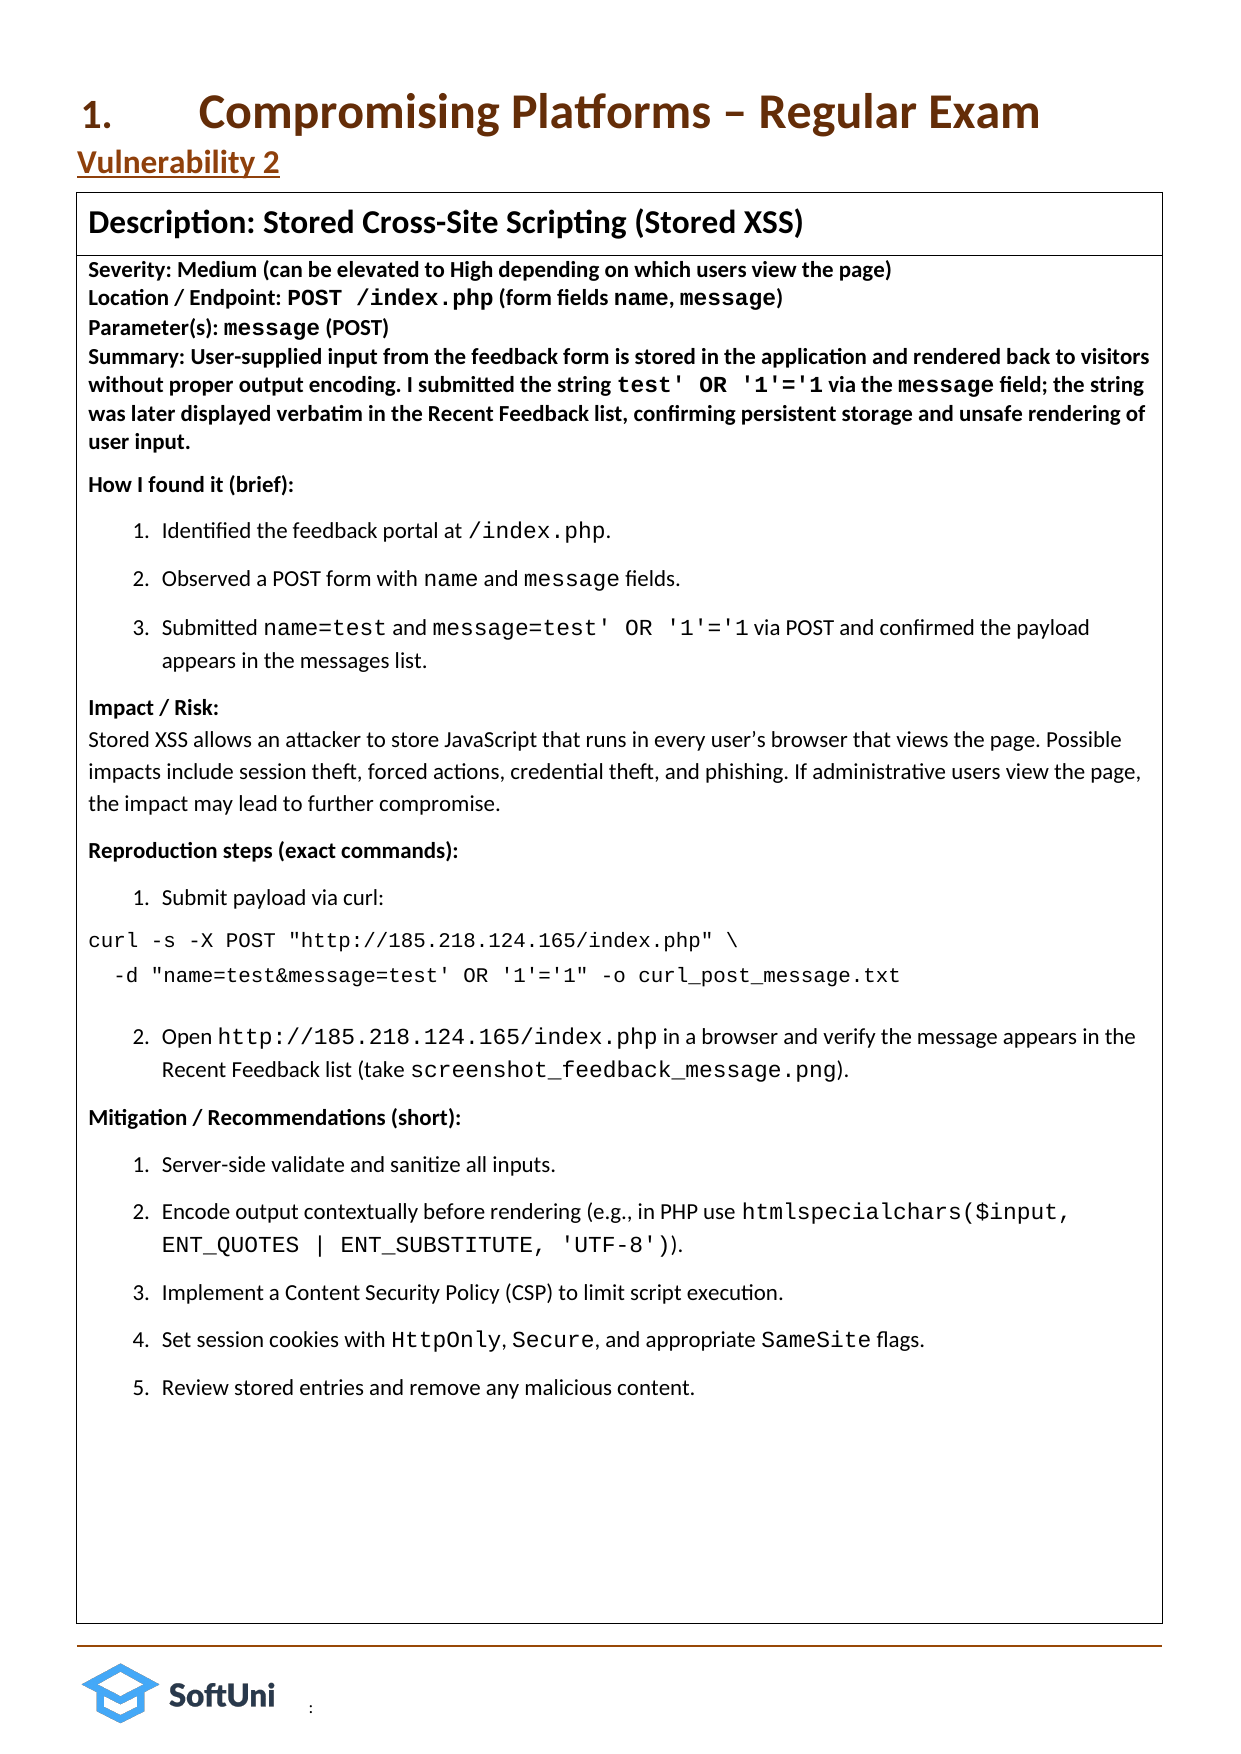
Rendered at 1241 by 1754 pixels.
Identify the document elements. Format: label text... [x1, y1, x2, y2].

table_cell Severity: Medium (can be elevated to High depending on which users view the page) Location / Endpoint: POST /index.php (form fields name, message) Parameter(s): message (POST) Summary: User-supplied input from the feedback form is stored in the application and rendered back to visitors without proper output encoding. I submitted the string test' OR '1'='1 via the message field; the string was later displayed verbatim in the Recent Feedback list, confirming persistent storage and unsafe rendering of user input. How I found it (brief): Identified the feedback portal at /index.php. Observed a POST form with name and message fields. Submitted name=test and message=test' OR '1'='1 via POST and confirmed the payload appears in the messages list. Impact / Risk: Stored XSS allows an attacker to store JavaScript that runs in every user’s browser that views the page. Possible impacts include session theft, forced actions, credential theft, and phishing. If administrative users view the page, the impact may lead to further compromise. Reproduction steps (exact commands): Submit payload via curl: curl -s -X POST "http://185.218.124.165/index.php" \ -d "name=test&message=test' OR '1'='1" -o curl_post_message.txt Open http://185.218.124.165/index.php in a browser and verify the message appears in the Recent Feedback list (take screenshot_feedback_message.png). Mitigation / Recommendations (short): Server-side validate and sanitize all inputs. Encode output contextually before rendering (e.g., in PHP use htmlspecialchars($input, ENT_QUOTES | ENT_SUBSTITUTE, 'UTF-8')). Implement a Content Security Policy (CSP) to limit script execution. Set session cookies with HttpOnly, Secure, and appropriate SameSite flags. Review stored entries and remove any malicious content. [77, 256, 1162, 1623]
table_header Description: Stored Cross-Site Scripting (Stored XSS) [77, 193, 1162, 254]
picture [75, 1658, 281, 1729]
subtitle Vulnerability 2 [77, 141, 1163, 182]
